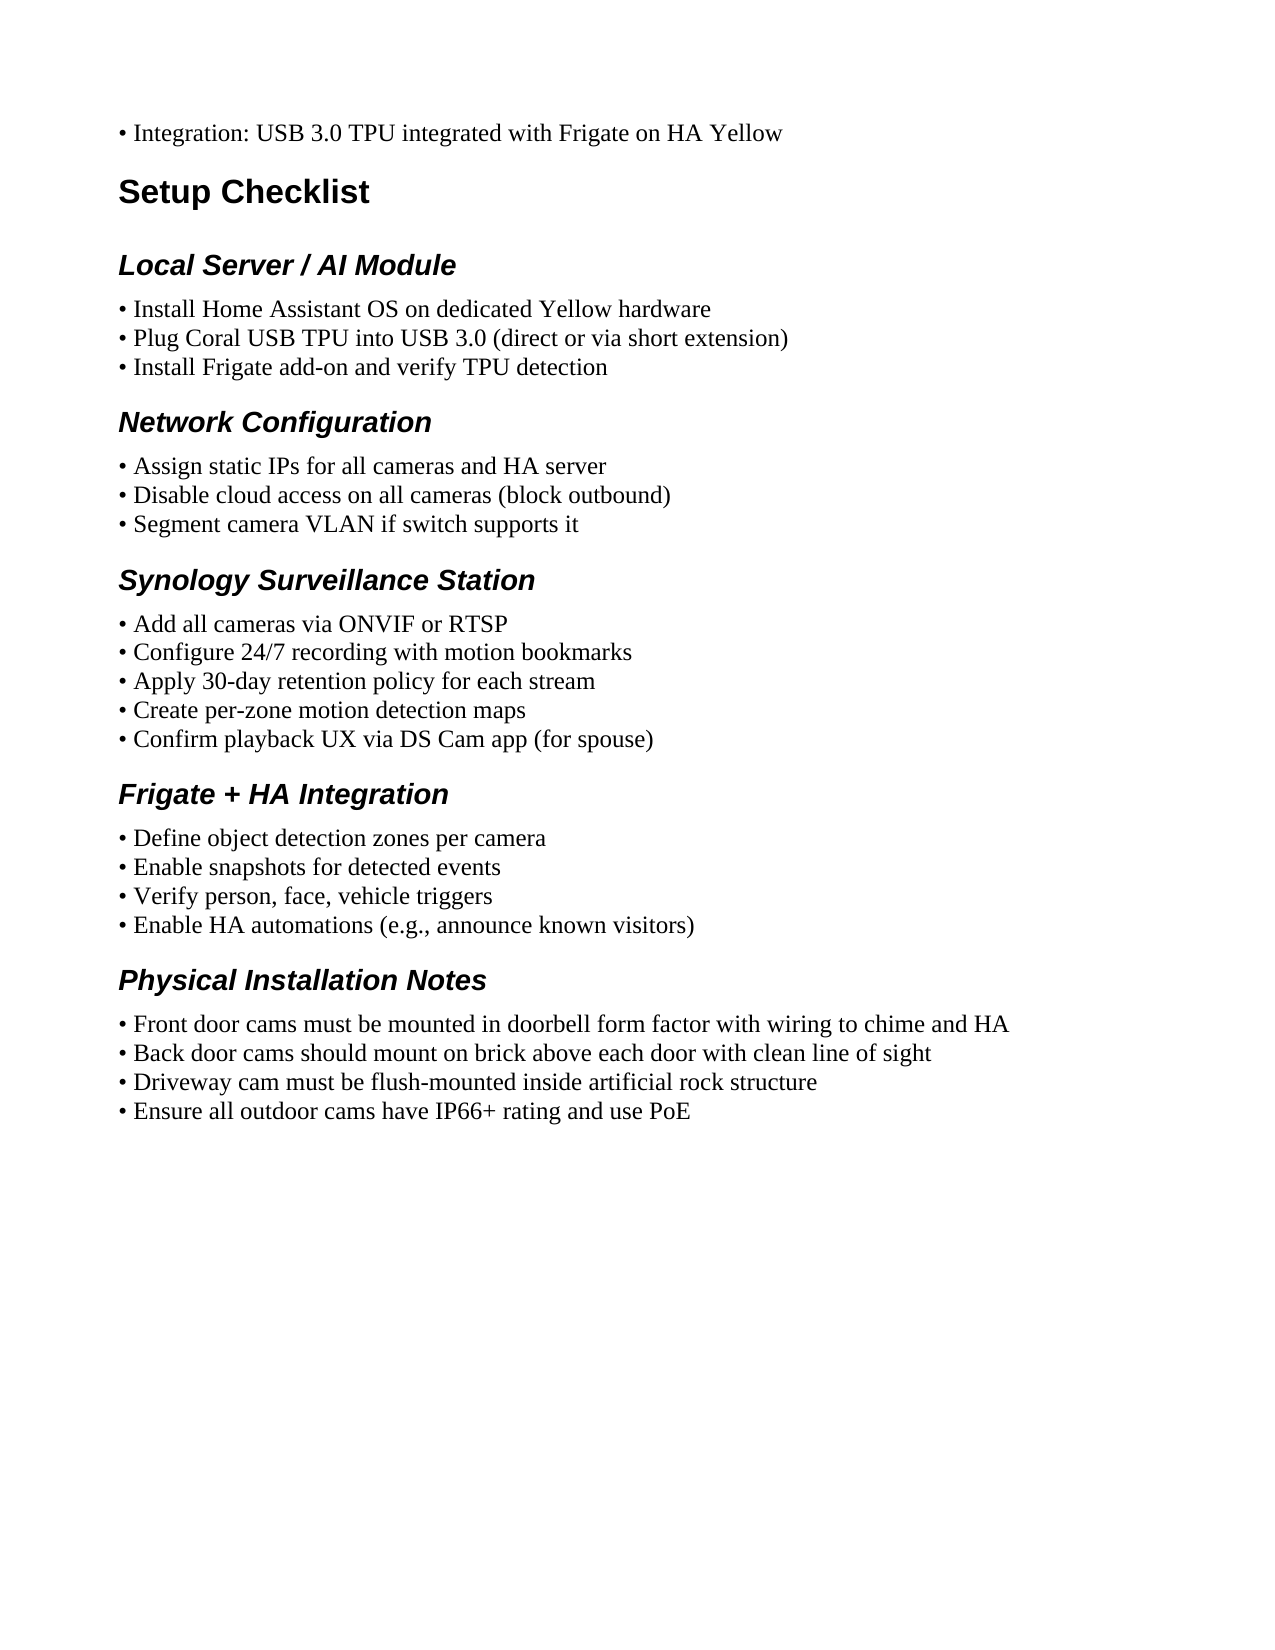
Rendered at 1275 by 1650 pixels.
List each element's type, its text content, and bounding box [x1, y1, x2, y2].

text • Enable HA automations (e.g., announce known visitors) [118, 910, 1157, 938]
text • Define object detection zones per camera [118, 823, 1157, 852]
text • Apply 30-day retention policy for each stream [118, 666, 1157, 695]
text • Verify person, face, vehicle triggers [118, 881, 1157, 910]
text • Ensure all outdoor cams have IP66+ rating and use PoE [118, 1096, 1157, 1124]
text • Confirm playback UX via DS Cam app (for spouse) [118, 724, 1157, 752]
text • Install Home Assistant OS on dedicated Yellow hardware [118, 294, 1157, 323]
text • Install Frigate add-on and verify TPU detection [118, 352, 1157, 380]
text • Integration: USB 3.0 TPU integrated with Frigate on HA Yellow [118, 118, 1157, 147]
subtitle Synology Surveillance Station [118, 563, 1157, 596]
subtitle Frigate + HA Integration [118, 777, 1157, 811]
text • Front door cams must be mounted in doorbell form factor with wiring to chime and HA [118, 1009, 1157, 1038]
subtitle Local Server / AI Module [118, 248, 1157, 282]
text • Driveway cam must be flush-mounted inside artificial rock structure [118, 1067, 1157, 1096]
subtitle Network Configuration [118, 405, 1157, 439]
text • Disable cloud access on all cameras (block outbound) [118, 480, 1157, 509]
text • Plug Coral USB TPU into USB 3.0 (direct or via short extension) [118, 323, 1157, 352]
text • Segment camera VLAN if switch supports it [118, 509, 1157, 538]
text • Enable snapshots for detected events [118, 852, 1157, 881]
text • Add all cameras via ONVIF or RTSP [118, 609, 1157, 637]
text • Create per-zone motion detection maps [118, 695, 1157, 724]
subtitle Setup Checklist [118, 172, 1157, 211]
subtitle Physical Installation Notes [118, 963, 1157, 997]
text • Back door cams should mount on brick above each door with clean line of sight [118, 1038, 1157, 1067]
text • Assign static IPs for all cameras and HA server [118, 451, 1157, 480]
text • Configure 24/7 recording with motion bookmarks [118, 637, 1157, 666]
